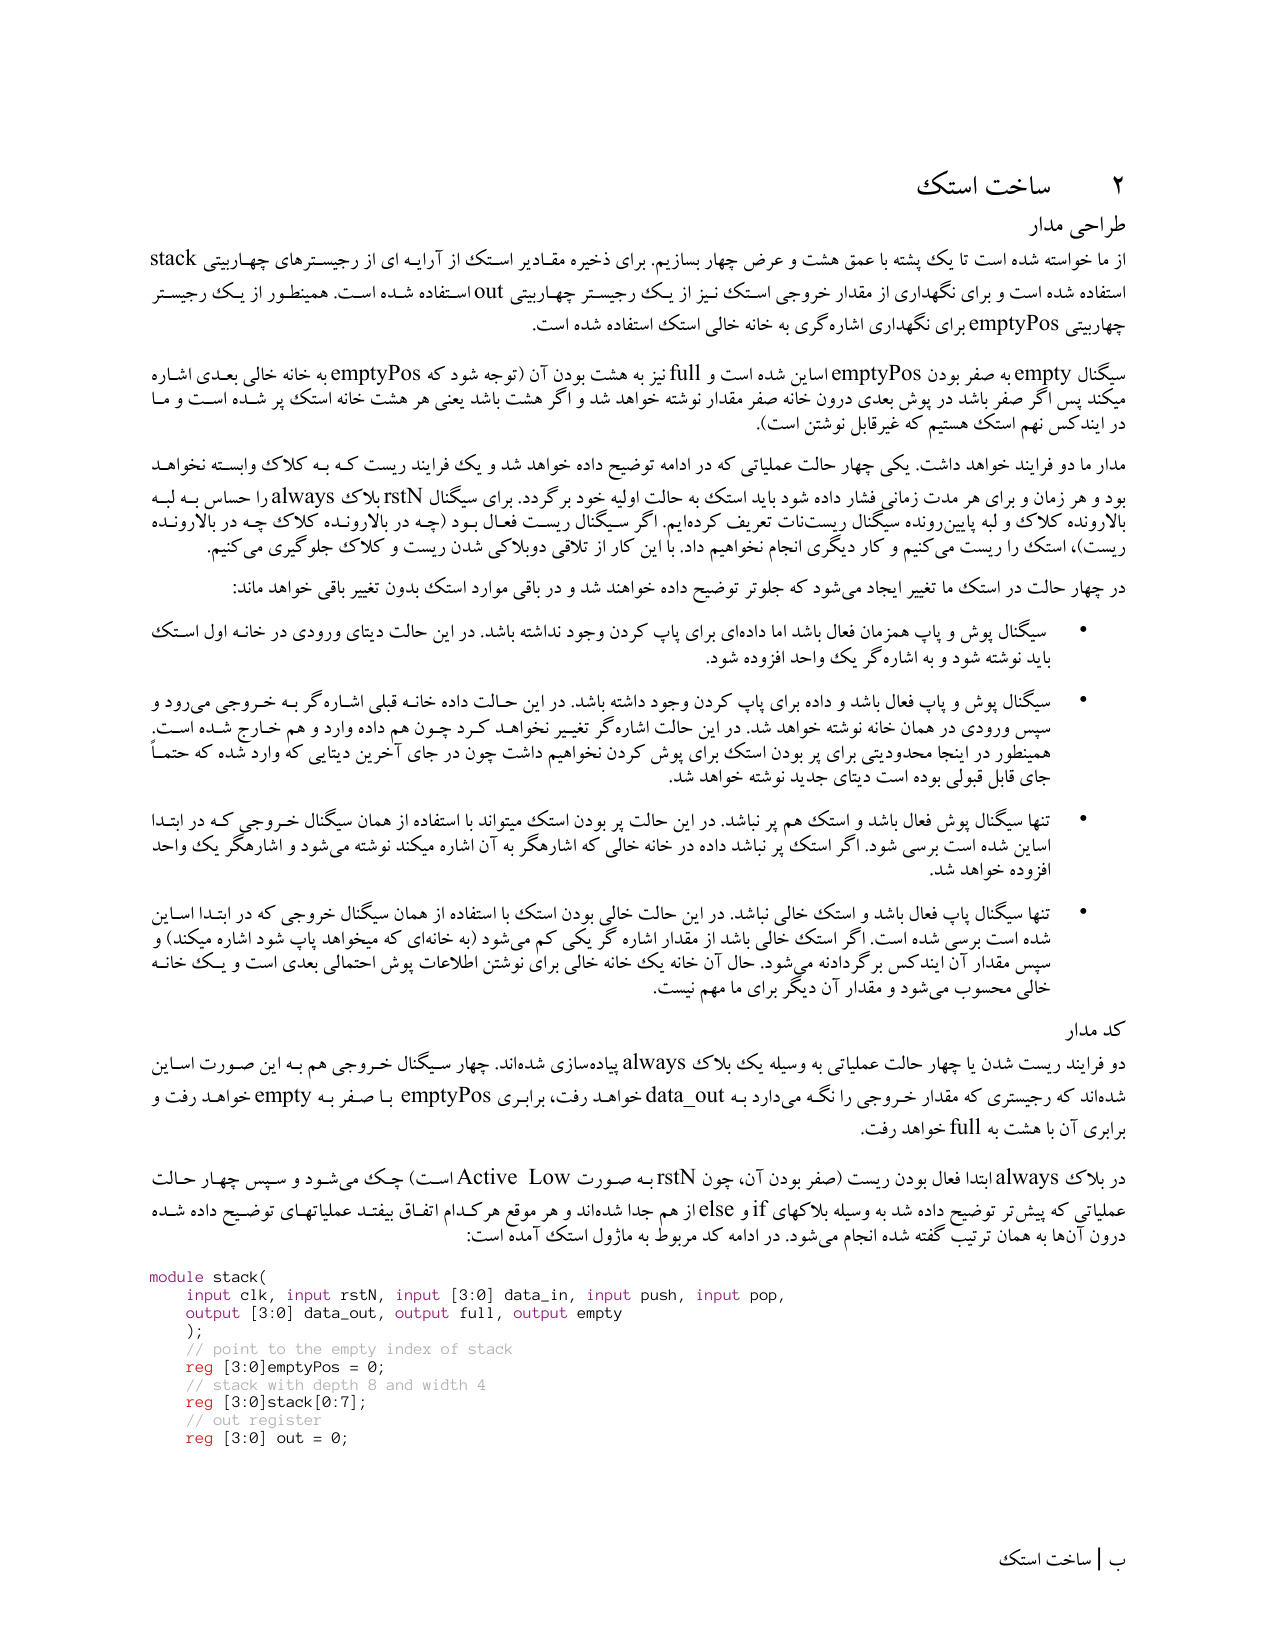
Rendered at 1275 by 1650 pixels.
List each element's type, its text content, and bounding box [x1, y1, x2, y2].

text input clk, input rstN, input [3:0] data_in, input push, input pop, [150, 1287, 1125, 1303]
text ); [150, 1323, 1125, 1339]
list تنها سیگنال پوش فعال باشد و استک هم پر نباشد. در این حالت پر بودن استک میتواند با استفاده از همان سیگنال خروجی که در ابتدا اساین شده است برسی شود. اگر استک پر نباشد داده در خانه خالی که اشارهگر به آن اشاره میکند نوشته می‌شود و اشارهگر یک واحد افزوده خواهد شد. [150, 811, 1087, 885]
text در چهار حالت در استک ما تغییر ایجاد می‌شود که جلوتر توضیح داده خواهند شد و در باقی موارد استک بدون تغییر باقی خواهد ماند: [150, 580, 1125, 603]
text reg [3:0]emptyPos = 0; [150, 1358, 1125, 1375]
text reg [3:0] out = 0; [150, 1430, 1125, 1447]
text reg [3:0]stack[0:7]; [150, 1394, 1125, 1411]
subtitle کد مدار [150, 1021, 1125, 1046]
text // out register [150, 1412, 1125, 1429]
text ‌module stack( [150, 1269, 1125, 1286]
text سیگنال empty به صفر بودن emptyPos اساین شده است و full نیز به هشت بودن آن (توجه شود که emptyPos به خانه خالی بعدی اشاره میکند پس اگر صفر باشد در پوش بعدی درون خانه صفر مقدار نوشته خواهد شد و اگر هشت باشد یعنی هر هشت خانه استک پر شده است و ما در ایندکس نهم استک هستیم که غیرقابل نوشتن است). [150, 359, 1125, 439]
subtitle ساخت استک [150, 175, 1125, 208]
text output [3:0] data_out, output full, output empty [150, 1305, 1125, 1321]
text // point to the empty index of stack [150, 1341, 1125, 1357]
text مدار ما دو فرایند خواهد داشت. یکی چهار حالت عملیاتی که در ادامه توضیح داده خواهد شد و یک فرایند ریست که به کلاک وابسته نخواهد بود و هر زمان و برای هر مدت زمانی فشار داده شود باید استک به حالت اولیه خود برگردد. برای سیگنال ‌rstN بلاک always را حساس به لبه بالارونده کلاک و لبه پایین‌رونده سیگنال ریست‌نات تعریف کرده‌ایم. اگر سیگنال ریست فعال بود (چه در بالارونده کلاک چه در بالارونده ریست)، استک را ریست می‌کنیم و کار دیگری انجام نخواهیم داد. با این کار از تلاقی دوبلاکی شدن ریست و کلاک جلوگیری می‌کنیم. [150, 457, 1125, 562]
text از ما خواسته شده است تا یک پشته با عمق هشت و عرض چهار بسازیم. برای ذخیره مقادیر استک از آرایه ای از رجیسترهای چهاربیتی stack استفاده شده است و برای نگهداری از مقدار خروجی استک نیز از یک رجیستر چهاربیتی out استفاده شده است. همینطور از یک رجیستر چهاربیتی emptyPos برای نگهداری اشاره‌گری به خانه خالی استک استفاده شده است. [150, 244, 1125, 340]
text // stack with depth 8 and width 4 [150, 1376, 1125, 1393]
text در بلاک always ابتدا فعال بودن ریست (صفر بودن آن، چون rstN به صورت Active Low است) چک می‌شود و سپس چهار حالت عملیاتی که پیش‌تر توضیح داده شد به وسیله بلاکهای if و else از هم جدا شده‌اند و هر موقع هرکدام اتفاق بیفتد عملیاتهای توضیح داده شده درون آن‌ها به همان ترتیب گفته شده انجام می‌شود. در ادامه کد مربوط به ماژول استک آمده است: [150, 1163, 1125, 1250]
list تنها سیگنال پاپ فعال باشد و استک خالی نباشد. در این حالت خالی بودن استک با استفاده از همان سیگنال خروجی که در ابتدا اساین شده است برسی شده است. اگر استک خالی باشد از مقدار اشاره گر یکی کم می‌شود (به خانه‌ای که میخواهد پاپ شود اشاره میکند) و سپس مقدار آن ایندکس برگردادنه می‌شود. حال آن خانه یک خانه خالی برای نوشتن اطلاعات پوش احتمالی بعدی است و یک خانه خالی محسوب می‌شود و مقدار آن دیگر برای ما مهم نیست. [150, 903, 1087, 1003]
list سیگنال پوش و پاپ همزمان فعال باشد اما داده‌ای برای پاپ کردن وجود نداشته باشد. در این حالت دیتای ورودی در خانه اول استک باید نوشته شود و به اشاره‌گر یک واحد افزوده شود. [150, 622, 1087, 673]
subtitle طراحی مدار [150, 215, 1125, 242]
text دو فرایند ریست شدن یا چهار حالت عملیاتی به وسیله یک بلاک always پیاده‌سازی شده‌اند. چهار سیگنال خروجی هم به این صورت اساین شده‌اند که رجیستری که مقدار خروجی را نگه می‌دارد به data_out خواهد رفت، برابری emptyPos با صفر به empty خواهد رفت و برابری آن با هشت به full خواهد رفت. [150, 1048, 1125, 1144]
list سیگنال پوش و پاپ فعال باشد و داده برای پاپ کردن وجود داشته باشد. در این حالت داده خانه قبلی اشاره‌گر به خروجی می‌رود و سپس ورودی در همان خانه نوشته خواهد شد. در این حالت اشاره‌گر تغییر نخواهد کرد چون هم داده وارد و هم خارج شده است. همینطور در اینجا محدودیتی برای پر بودن استک برای پوش کردن نخواهیم داشت چون در جای آخرین دیتایی که وارد شده که حتماً جای قابل قبولی بوده است دیتای جدید نوشته خواهد شد. [150, 691, 1087, 792]
